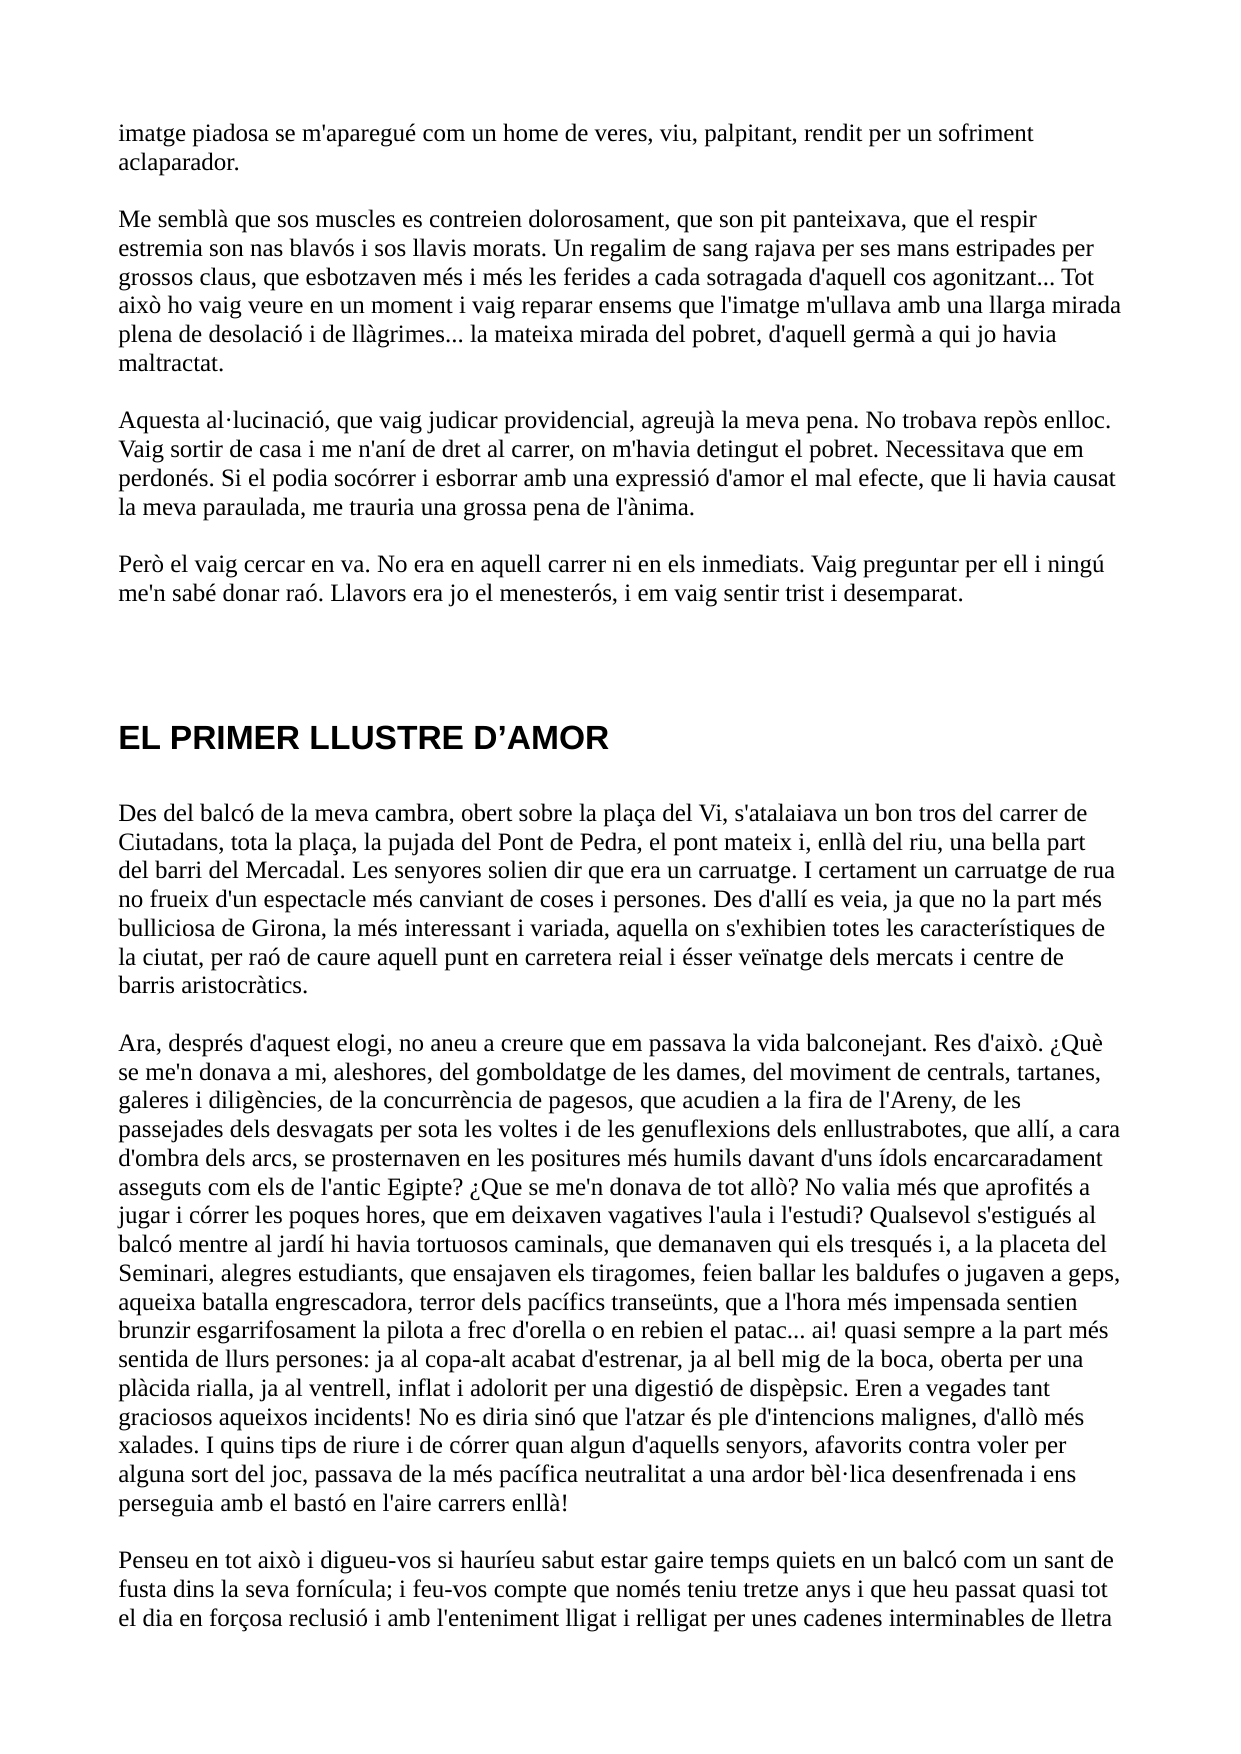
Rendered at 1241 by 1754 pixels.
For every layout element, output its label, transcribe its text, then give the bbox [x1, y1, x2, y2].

text Me semblà que sos muscles es contreien dolorosament, que son pit panteixava, que el respir estremia son nas blavós i sos llavis morats. Un regalim de sang rajava per ses mans estripades per grossos claus, que esbotzaven més i més les ferides a cada sotragada d'aquell cos agonitzant... Tot això ho vaig veure en un moment i vaig reparar ensems que l'imatge m'ullava amb una llarga mirada plena de desolació i de llàgrimes... la mateixa mirada del pobret, d'aquell germà a qui jo havia maltractat. [118, 204, 1122, 377]
text Però el vaig cercar en va. No era en aquell carrer ni en els inmediats. Vaig preguntar per ell i ningú me'n sabé donar raó. Llavors era jo el menesterós, i em vaig sentir trist i desemparat. [118, 549, 1122, 607]
text Ara, després d'aquest elogi, no aneu a creure que em passava la vida balconejant. Res d'això. ¿Què se me'n donava a mi, aleshores, del gomboldatge de les dames, del moviment de centrals, tartanes, galeres i diligències, de la concurrència de pagesos, que acudien a la fira de l'Areny, de les passejades dels desvagats per sota les voltes i de les genuflexions dels enllustrabotes, que allí, a cara d'ombra dels arcs, se prosternaven en les positures més humils davant d'uns ídols encarcaradament asseguts com els de l'antic Egipte? ¿Que se me'n donava de tot allò? No valia més que aprofités a jugar i córrer les poques hores, que em deixaven vagatives l'aula i l'estudi? Qualsevol s'estigués al balcó mentre al jardí hi havia tortuosos caminals, que demanaven qui els tresqués i, a la placeta del Seminari, alegres estudiants, que ensajaven els tiragomes, feien ballar les baldufes o jugaven a geps, aqueixa batalla engrescadora, terror dels pacífics transeünts, que a l'hora més impensada sentien brunzir esgarrifosament la pilota a frec d'orella o en rebien el patac... ai! quasi sempre a la part més sentida de llurs persones: ja al copa-alt acabat d'estrenar, ja al bell mig de la boca, oberta per una plàcida rialla, ja al ventrell, inflat i adolorit per una digestió de dispèpsic. Eren a vegades tant graciosos aqueixos incidents! No es diria sinó que l'atzar és ple d'intencions malignes, d'allò més xalades. I quins tips de riure i de córrer quan algun d'aquells senyors, afavorits contra voler per alguna sort del joc, passava de la més pacífica neutralitat a una ardor bèl·lica desenfrenada i ens perseguia amb el bastó en l'aire carrers enllà! [118, 1028, 1122, 1517]
subtitle EL PRIMER LLUSTRE D’AMOR [118, 718, 1122, 757]
text Aquesta al·lucinació, que vaig judicar providencial, agreujà la meva pena. No trobava repòs enlloc. Vaig sortir de casa i me n'aní de dret al carrer, on m'havia detingut el pobret. Necessitava que em perdonés. Si el podia socórrer i esborrar amb una expressió d'amor el mal efecte, que li havia causat la meva paraulada, me trauria una grossa pena de l'ànima. [118, 406, 1122, 521]
text Penseu en tot això i digueu-vos si hauríeu sabut estar gaire temps quiets en un balcó com un sant de fusta dins la seva fornícula; i feu-vos compte que només teniu tretze anys i que heu passat quasi tot el dia en forçosa reclusió i amb l'enteniment lligat i relligat per unes cadenes interminables de lletra [118, 1546, 1122, 1632]
text Des del balcó de la meva cambra, obert sobre la plaça del Vi, s'atalaiava un bon tros del carrer de Ciutadans, tota la plaça, la pujada del Pont de Pedra, el pont mateix i, enllà del riu, una bella part del barri del Mercadal. Les senyores solien dir que era un carruatge. I certament un carruatge de rua no frueix d'un espectacle més canviant de coses i persones. Des d'allí es veia, ja que no la part més bulliciosa de Girona, la més interessant i variada, aquella on s'exhibien totes les característiques de la ciutat, per raó de caure aquell punt en carretera reial i ésser veïnatge dels mercats i centre de barris aristocràtics. [118, 798, 1122, 999]
text imatge piadosa se m'aparegué com un home de veres, viu, palpitant, rendit per un sofriment aclaparador. [118, 118, 1122, 176]
